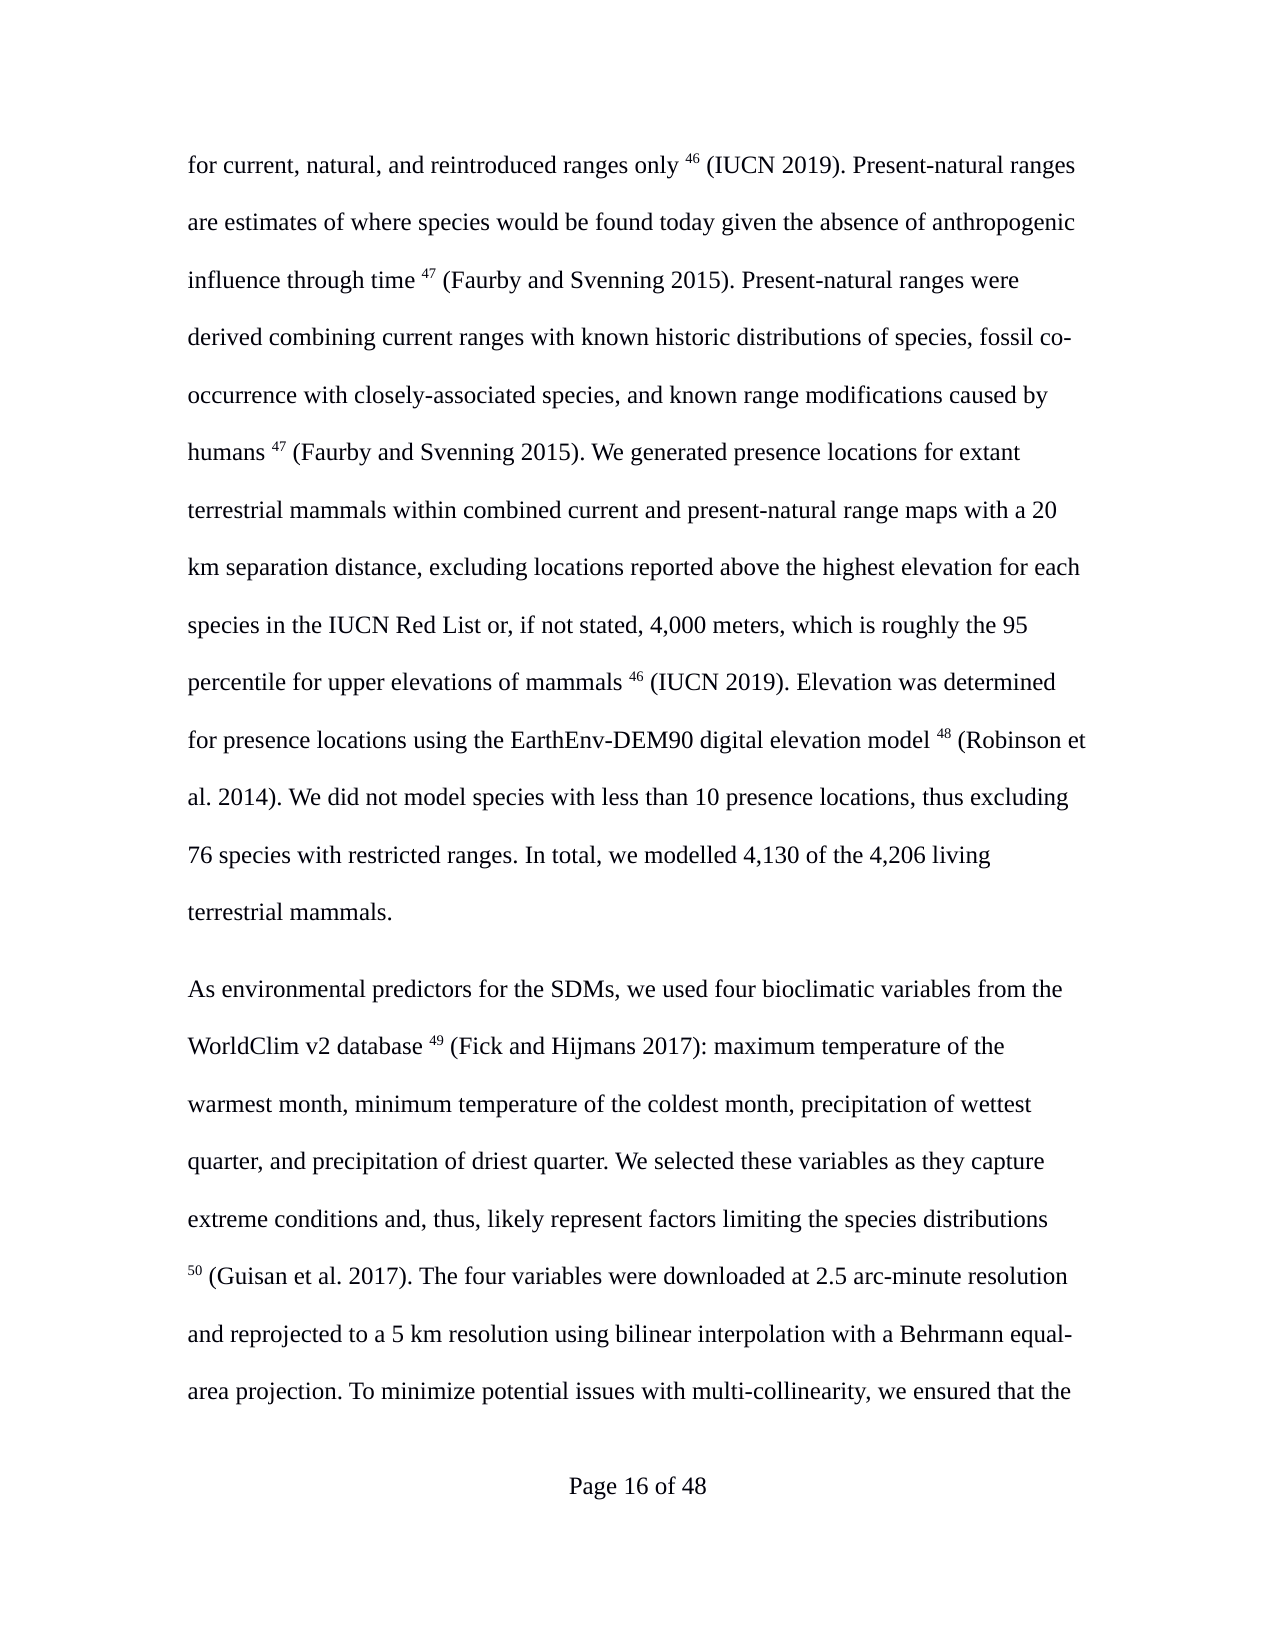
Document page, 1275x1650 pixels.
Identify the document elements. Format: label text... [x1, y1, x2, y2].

text for current, natural, and reintroduced ranges only 46⁠ (IUCN 2019). Present-natural ranges are estimates of where species would be found today given the absence of anthropogenic influence through time 47⁠ (Faurby and Svenning 2015). Present-natural ranges were derived combining current ranges with known historic distributions of species, fossil co-occurrence with closely-associated species, and known range modifications caused by humans 47⁠ (Faurby and Svenning 2015). We generated presence locations for extant terrestrial mammals within combined current and present-natural range maps with a 20 km separation distance, excluding locations reported above the highest elevation for each species in the IUCN Red List or, if not stated, 4,000 meters, which is roughly the 95 percentile for upper elevations of mammals 46⁠ (IUCN 2019). Elevation was determined for presence locations using the EarthEnv-DEM90 digital elevation model 48⁠ (Robinson et al. 2014). We did not model species with less than 10 presence locations, thus excluding 76 species with restricted ranges. In total, we modelled 4,130 of the 4,206 living terrestrial mammals. [187, 150, 1087, 926]
text As environmental predictors for the SDMs, we used four bioclimatic variables from the WorldClim v2 database 49⁠ (Fick and Hijmans 2017): maximum temperature of the warmest month, minimum temperature of the coldest month, precipitation of wettest quarter, and precipitation of driest quarter. We selected these variables as they capture extreme conditions and, thus, likely represent factors limiting the species distributions 50⁠ (Guisan et al. 2017). The four variables were downloaded at 2.5 arc-minute resolution and reprojected to a 5 km resolution using bilinear interpolation with a Behrmann equal-area projection. To minimize potential issues with multi-collinearity, we ensured that the [187, 974, 1087, 1405]
